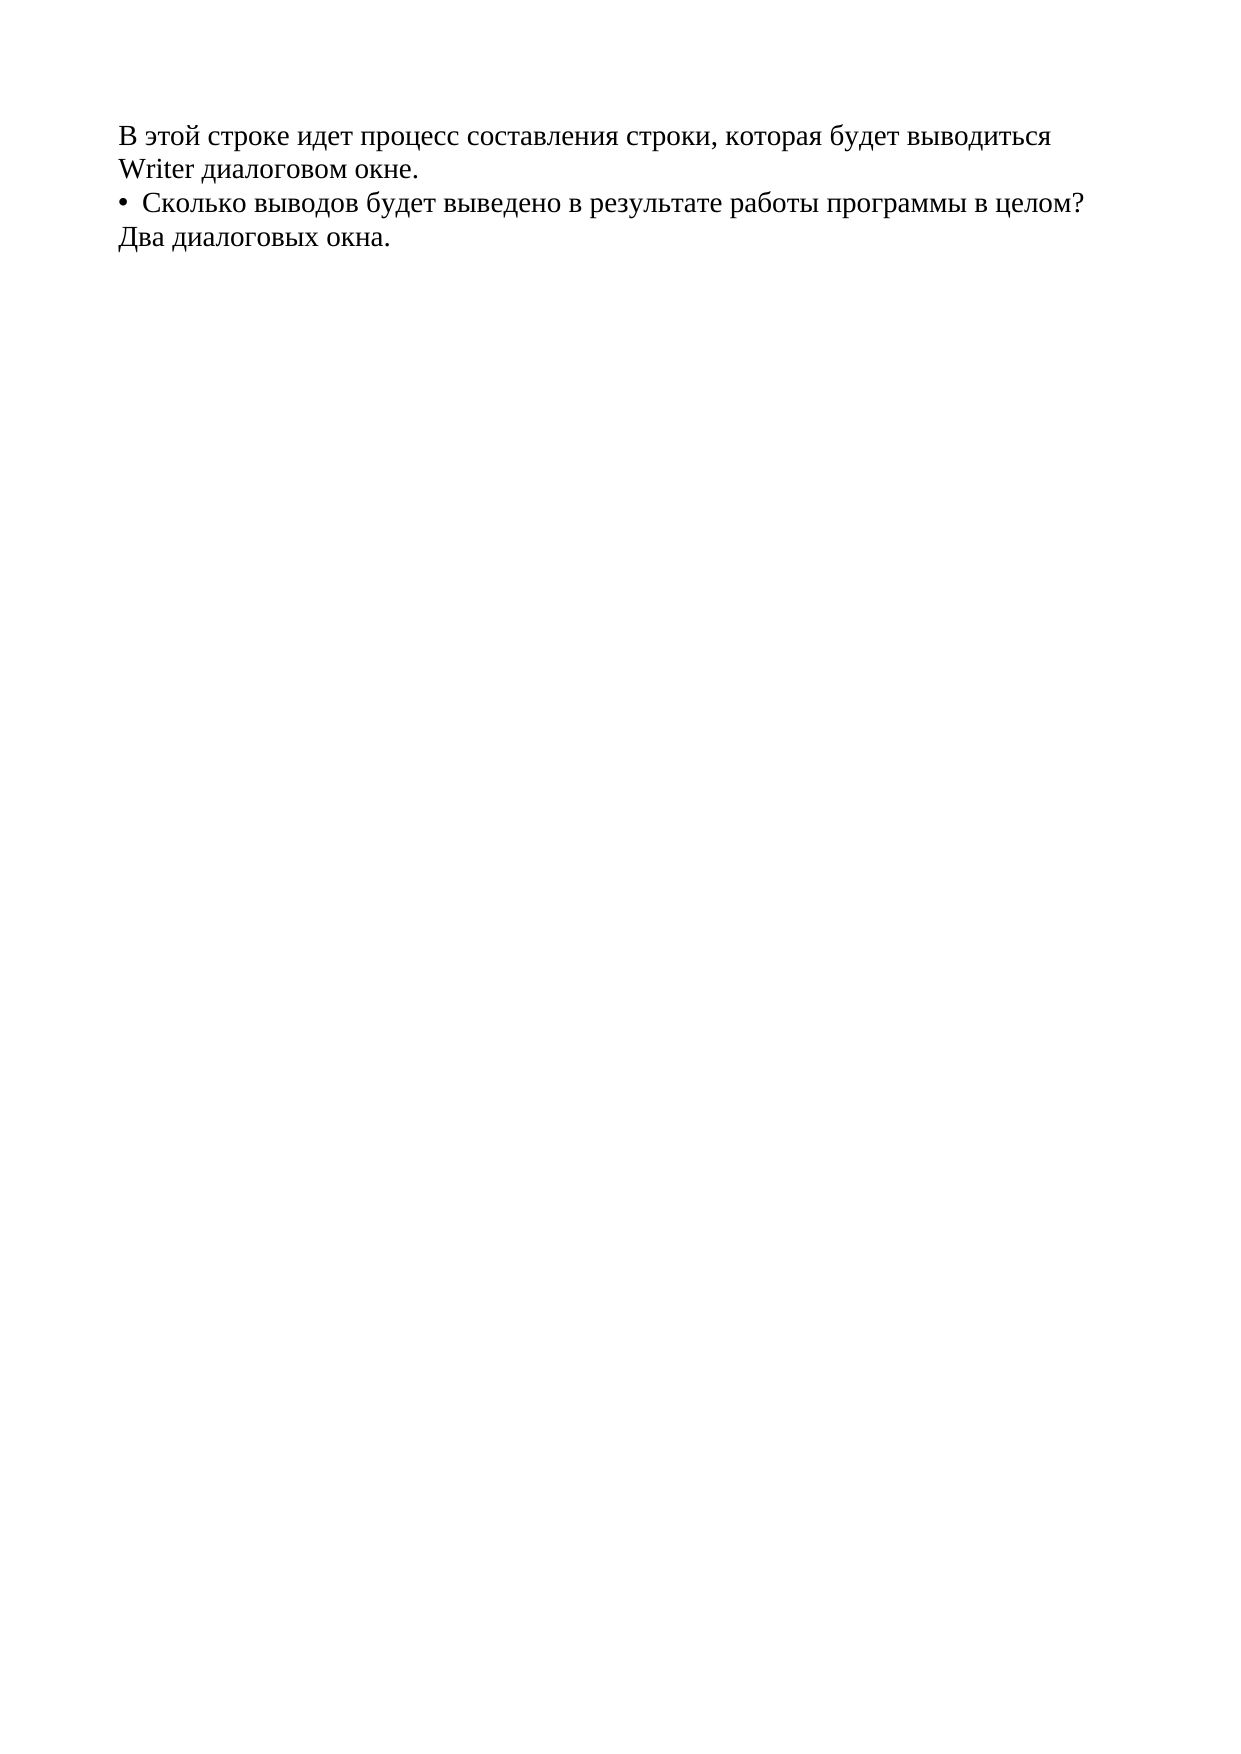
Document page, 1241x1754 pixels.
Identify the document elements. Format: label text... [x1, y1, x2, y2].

list Сколько выводов будет выведено в результате работы программы в целом? [118, 185, 1122, 219]
text В этой строке идет процесс составления строки, которая будет выводиться Writer диалоговом окне. [118, 118, 1122, 185]
text Два диалоговых окна. [118, 219, 1122, 252]
